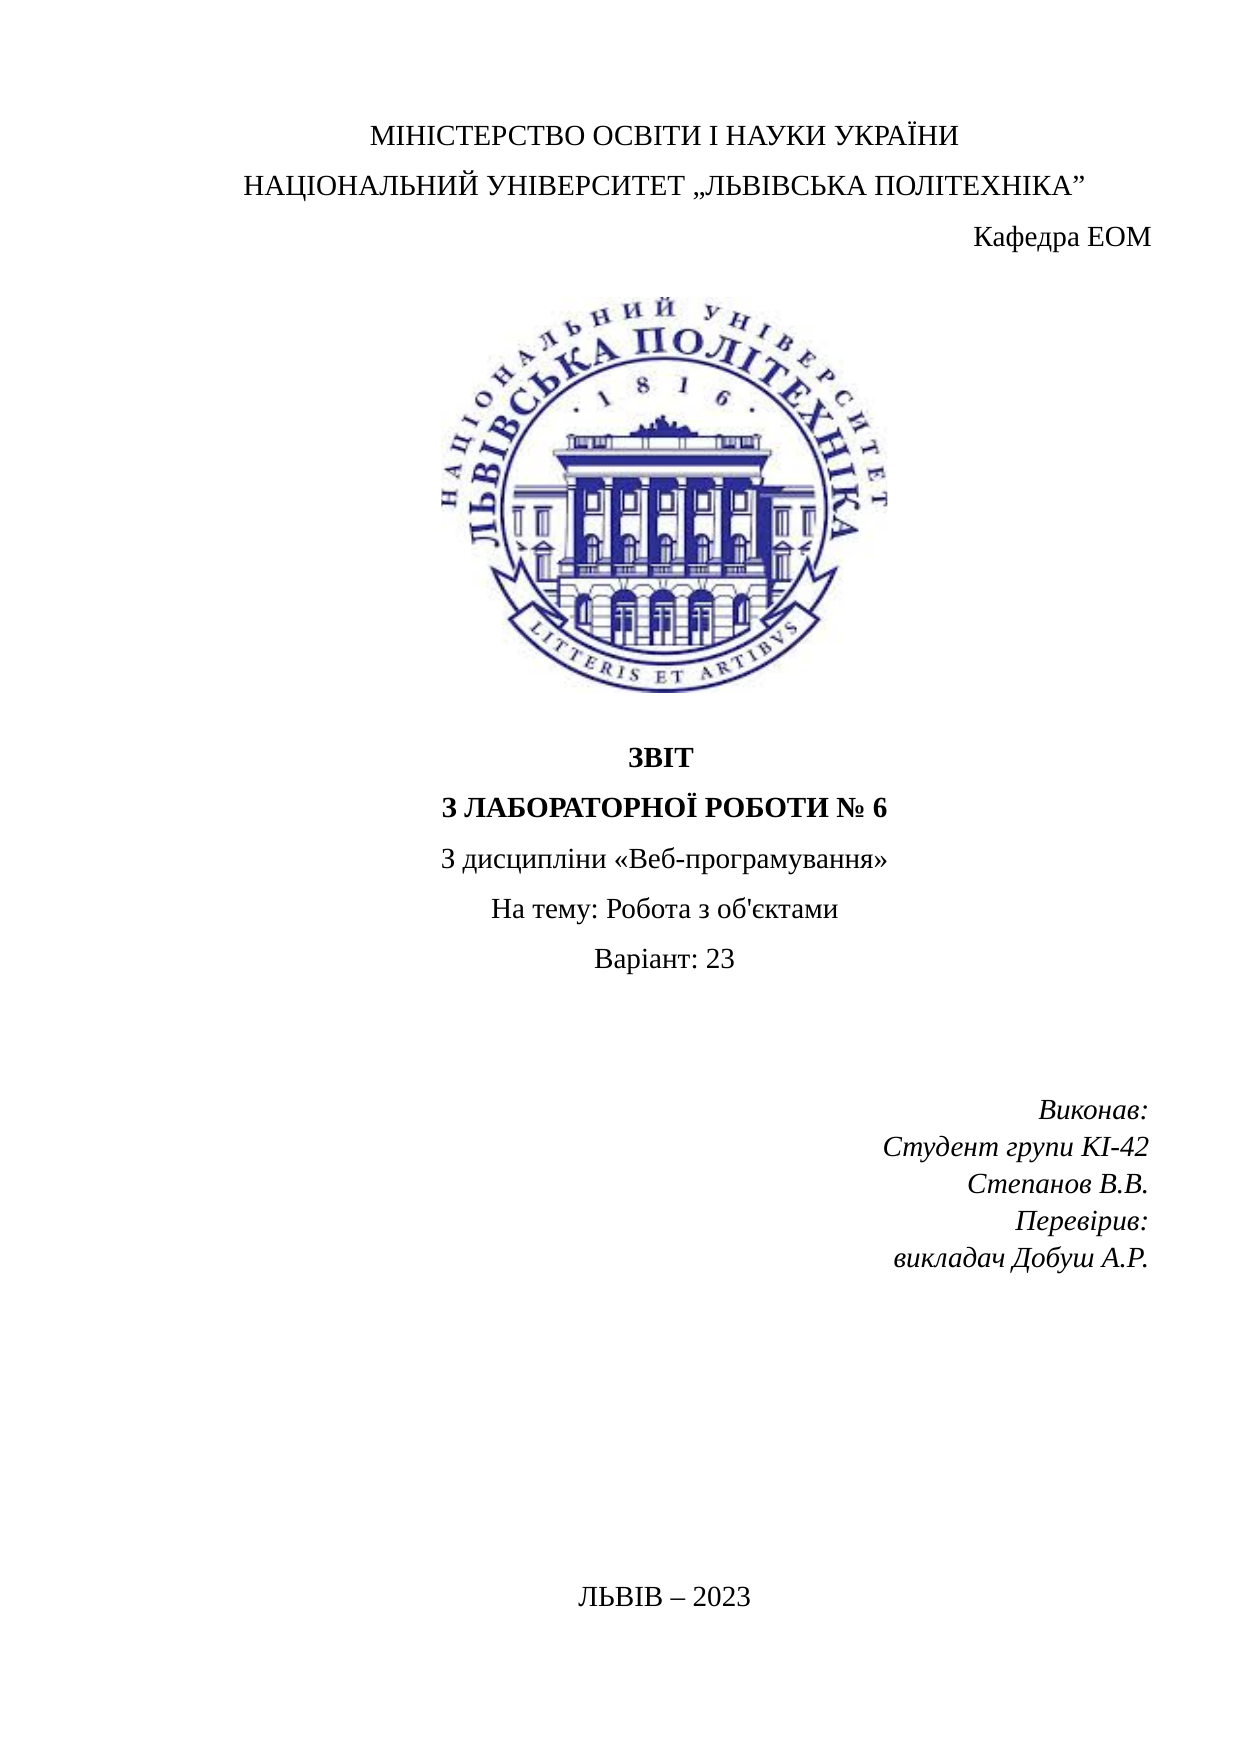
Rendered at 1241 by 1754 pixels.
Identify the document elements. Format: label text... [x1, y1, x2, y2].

text Перевірив: [177, 1203, 1152, 1237]
text З дисципліни «Веб-програмування» [177, 841, 1152, 874]
text викладач Добуш А.Р. [177, 1240, 1152, 1273]
text Студент групи КІ-42 [177, 1129, 1152, 1163]
text Виконав: [177, 1092, 1152, 1126]
text Національний університет „Львівська політехніка” [177, 168, 1152, 202]
text Звіт [177, 740, 1152, 774]
text На тему: Робота з об'єктами [177, 891, 1152, 925]
text Варіант: 23 [177, 942, 1152, 975]
text Степанов В.В. [177, 1166, 1152, 1200]
text з лабораторної роботи № 6 [177, 791, 1152, 824]
text Львів – 2023 [177, 1579, 1152, 1612]
text Кафедра ЕОМ [177, 219, 1152, 252]
text Міністерство освіти і науки України [177, 118, 1152, 152]
picture [441, 297, 888, 693]
